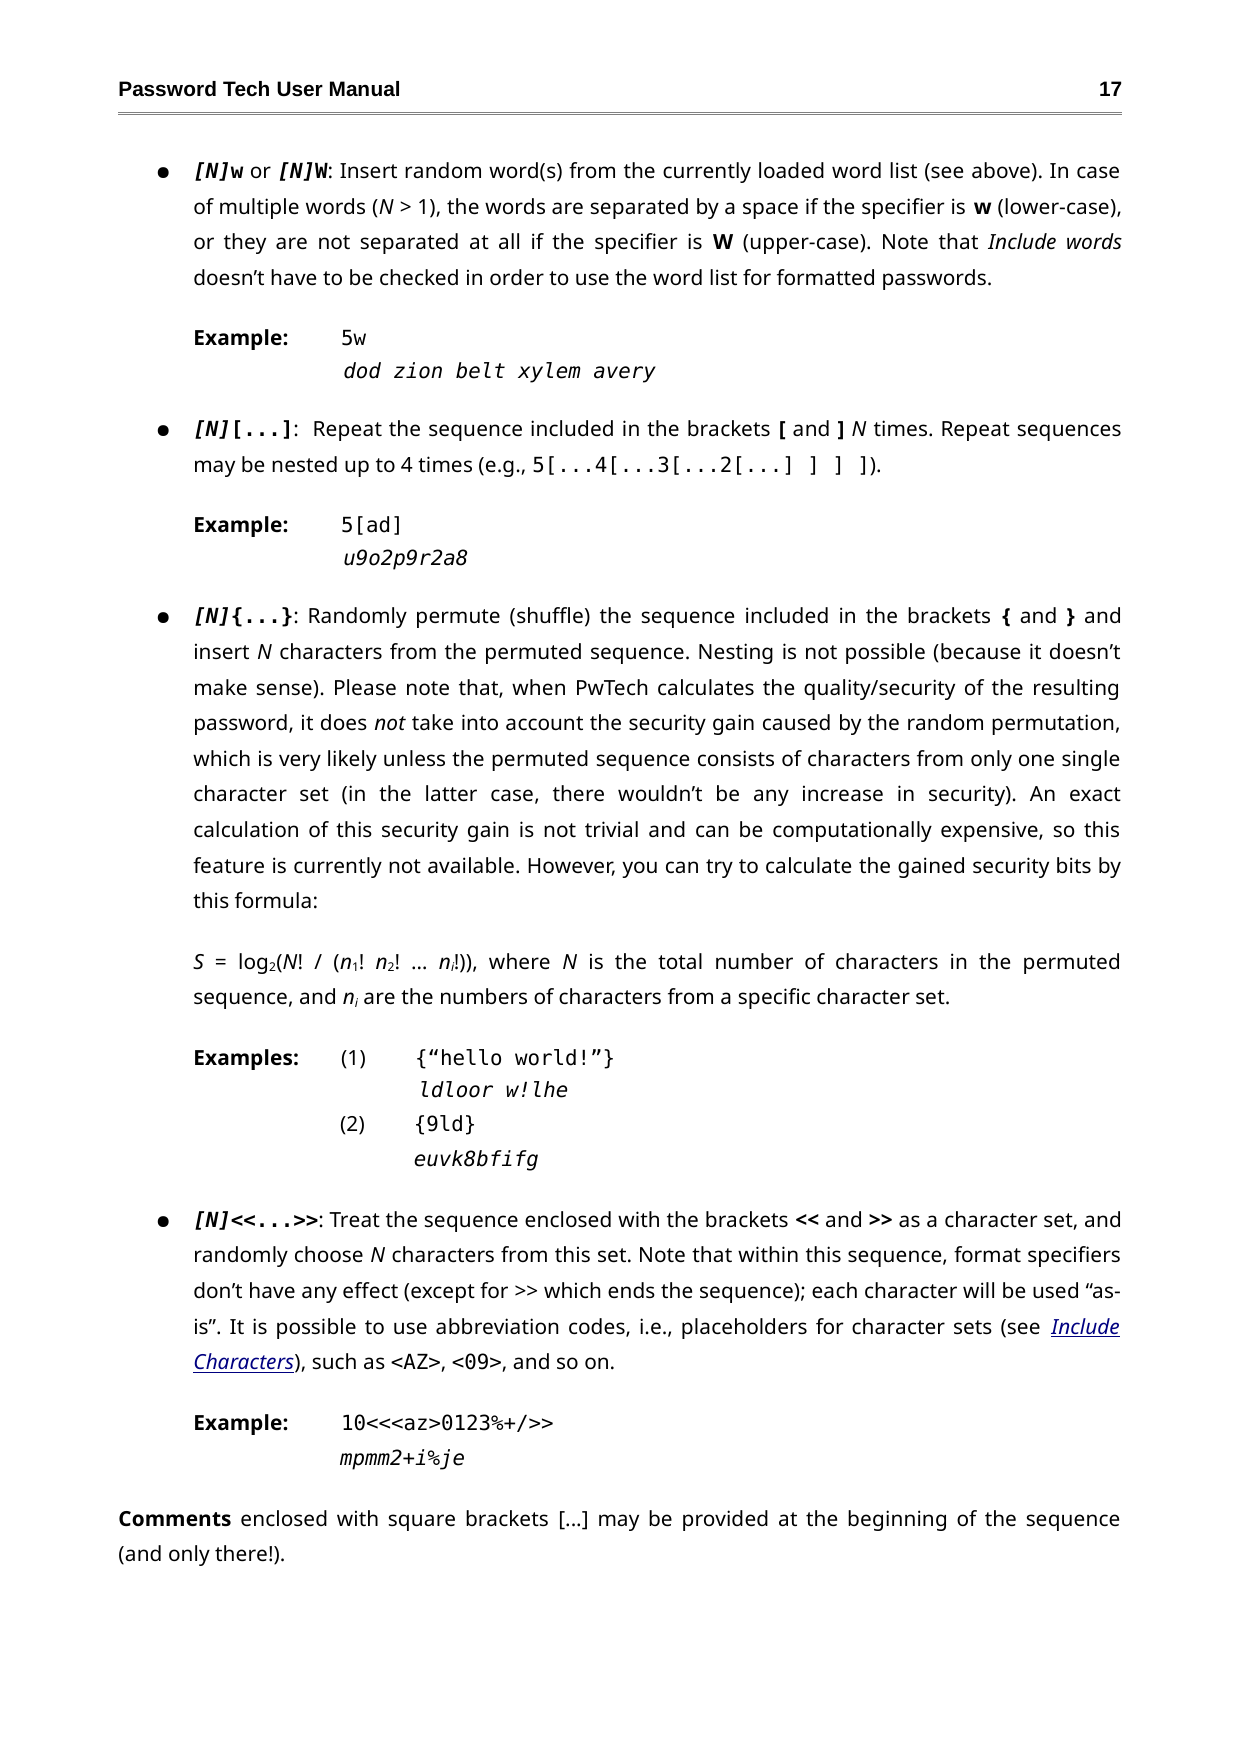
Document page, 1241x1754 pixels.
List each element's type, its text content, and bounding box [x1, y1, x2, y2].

text (2) {9ld} [118, 1109, 1122, 1137]
list Examples: (1) {“hello world!”} [156, 1043, 1122, 1071]
list dod zion belt xylem avery [306, 359, 1122, 383]
text euvk8bfifg [118, 1144, 1122, 1173]
list S = log2(N! / (n1! n2! … ni!)), where N is the total number of characters in the permuted sequence, and ni are the numbers of characters from a specific character set. [156, 947, 1122, 1011]
list Example: 5w [156, 323, 1122, 352]
list [N]{...}: Randomly permute (shuffle) the sequence included in the brackets { and } and insert N characters from the permuted sequence. Nesting is not possible (because it doesn’t make sense). Please note that, when PwTech calculates the quality/security of the resulting password, it does not take into account the security gain caused by the random permutation, which is very likely unless the permuted sequence consists of characters from only one single character set (in the latter case, there wouldn’t be any increase in security). An exact calculation of this security gain is not trivial and can be computationally expensive, so this feature is currently not available. However, you can try to calculate the gained security bits by this formula: [156, 601, 1122, 915]
list Example: 5[ad] [156, 510, 1122, 539]
list u9o2p9r2a8 [306, 546, 1122, 570]
list [N]w or [N]W: Insert random word(s) from the currently loaded word list (see above). In case of multiple words (N > 1), the words are separated by a space if the specifier is w (lower-case), or they are not separated at all if the specifier is W (upper-case). Note that Include words doesn’t have to be checked in order to use the word list for formatted passwords. [156, 156, 1122, 291]
list Example: 10<<<az>0123%+/>> [156, 1408, 1122, 1436]
list [N][...]: Repeat the sequence included in the brackets [ and ] N times. Repeat sequences may be nested up to 4 times (e.g., 5[...4[...3[...2[...] ] ] ]). [156, 414, 1122, 478]
text Comments enclosed with square brackets [...] may be provided at the beginning of the sequence (and only there!). [118, 1504, 1122, 1568]
text mpmm2+i%je [118, 1443, 1122, 1472]
list [N]<<...>>: Treat the sequence enclosed with the brackets << and >> as a character set, and randomly choose N characters from this set. Note that within this sequence, format specifiers don’t have any effect (except for >> which ends the sequence); each character will be used “as-is”. It is possible to use abbreviation codes, i.e., placeholders for character sets (see Include Characters), such as <AZ>, <09>, and so on. [156, 1205, 1122, 1376]
list ldloor w!lhe [381, 1078, 1122, 1103]
